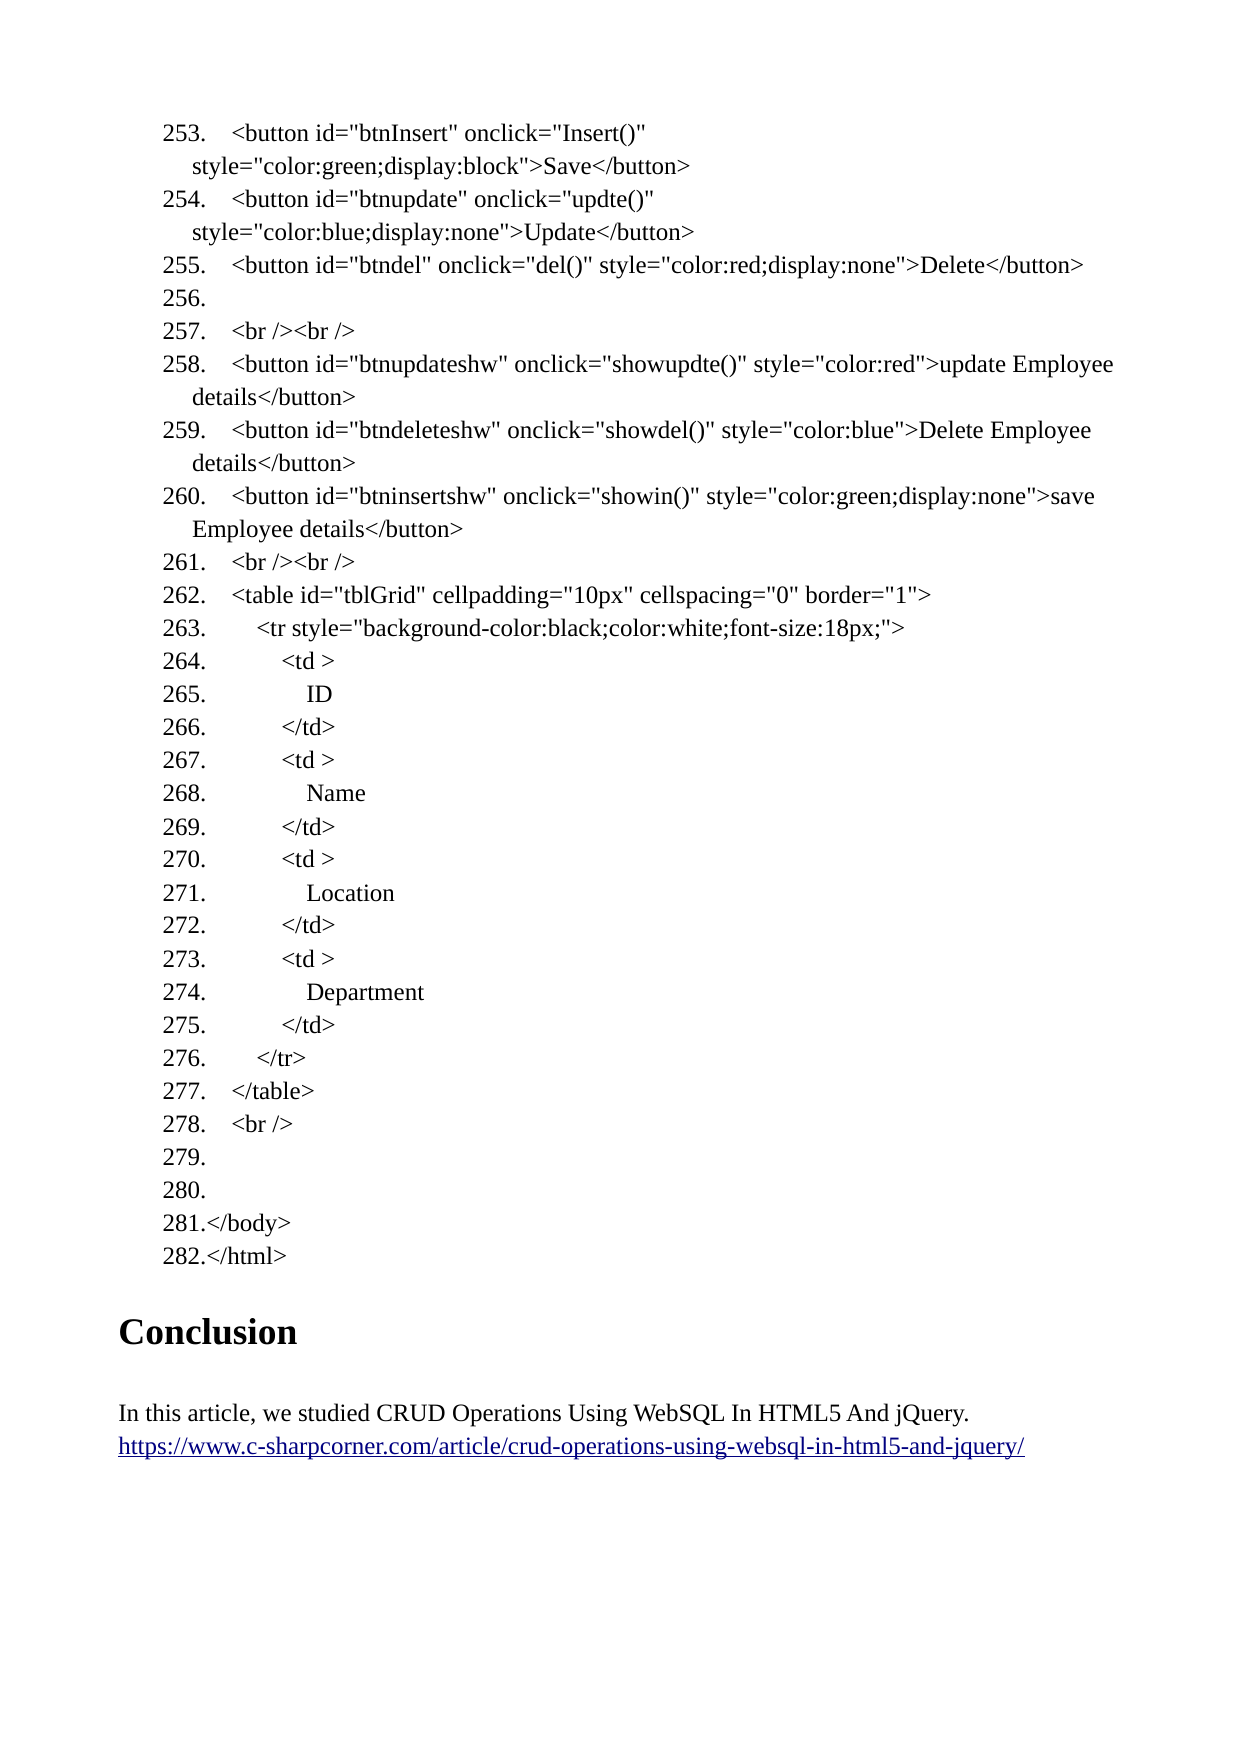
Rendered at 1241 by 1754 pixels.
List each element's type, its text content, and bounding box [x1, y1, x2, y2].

list <table id="tblGrid" cellpadding="10px" cellspacing="0" border="1"> [162, 580, 1122, 609]
text https://www.c-sharpcorner.com/article/crud-operations-using-websql-in-html5-and-jquery/ [118, 1431, 1122, 1460]
list Department [162, 977, 1122, 1005]
list </td> [162, 712, 1122, 741]
list </td> [162, 911, 1122, 939]
subtitle Conclusion [118, 1309, 1122, 1352]
list </html> [162, 1241, 1122, 1269]
list </td> [162, 812, 1122, 840]
list Location [162, 878, 1122, 906]
list </td> [162, 1010, 1122, 1038]
list <br /><br /> [162, 316, 1122, 345]
list Name [162, 778, 1122, 807]
text In this article, we studied CRUD Operations Using WebSQL In HTML5 And jQuery. [118, 1398, 1122, 1427]
list <tr style="background-color:black;color:white;font-size:18px;"> [162, 613, 1122, 642]
list <button id="btndeleteshw" onclick="showdel()" style="color:blue">Delete Employee details</button> [162, 415, 1122, 477]
list <button id="btndel" onclick="del()" style="color:red;display:none">Delete</button> [162, 250, 1122, 279]
list </body> [162, 1208, 1122, 1237]
list <br /><br /> [162, 547, 1122, 576]
list <td > [162, 844, 1122, 873]
list <button id="btninsertshw" onclick="showin()" style="color:green;display:none">save Employee details</button> [162, 481, 1122, 543]
list </table> [162, 1076, 1122, 1104]
list <td > [162, 746, 1122, 774]
list <td > [162, 646, 1122, 675]
list <br /> [162, 1109, 1122, 1137]
list <td > [162, 944, 1122, 972]
list <button id="btnInsert" onclick="Insert()" style="color:green;display:block">Save</button> [162, 118, 1122, 180]
list ID [162, 679, 1122, 708]
list <button id="btnupdate" onclick="updte()" style="color:blue;display:none">Update</button> [162, 184, 1122, 246]
list <button id="btnupdateshw" onclick="showupdte()" style="color:red">update Employee details</button> [162, 349, 1122, 411]
list </tr> [162, 1043, 1122, 1071]
